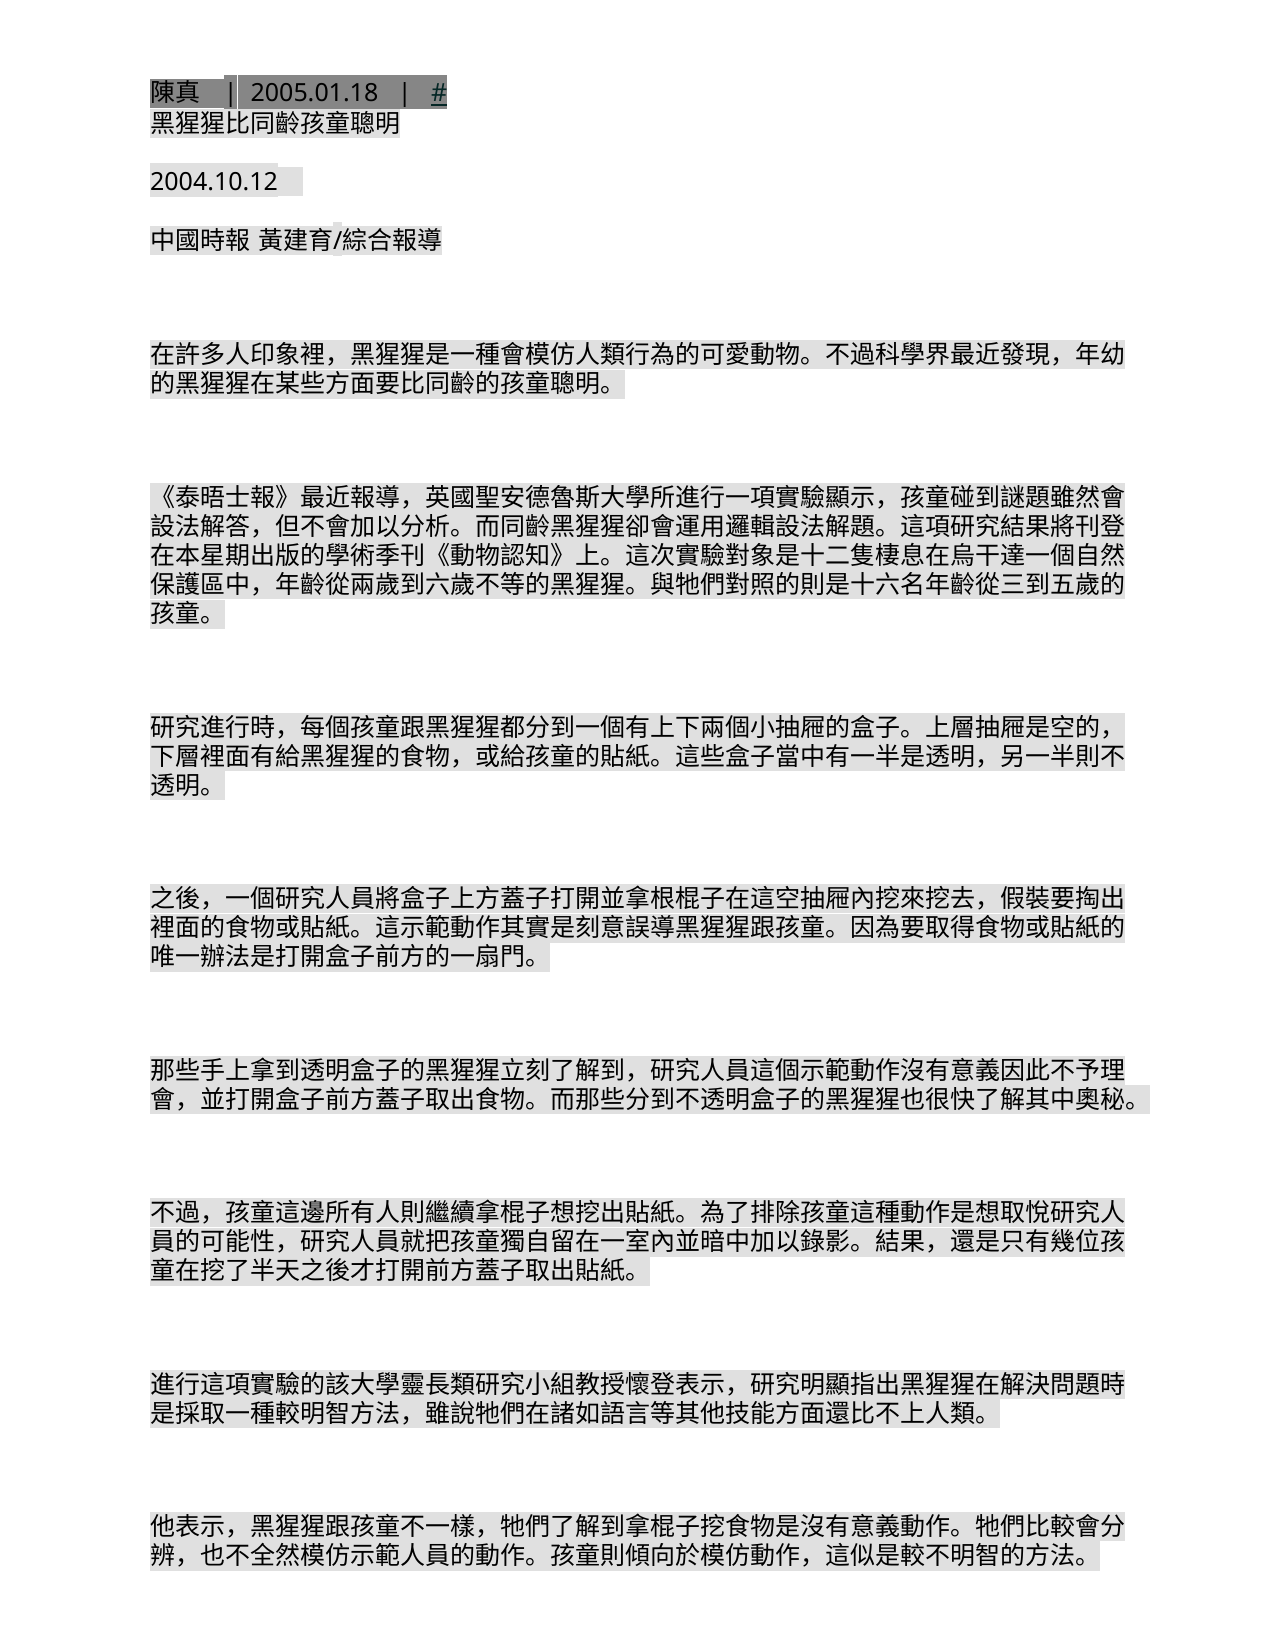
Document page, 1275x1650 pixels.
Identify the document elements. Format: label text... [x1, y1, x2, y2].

text 不過，孩童這邊所有人則繼續拿棍子想挖出貼紙。為了排除孩童這種動作是想取悅研究人員的可能性，研究人員就把孩童獨自留在一室內並暗中加以錄影。結果，還是只有幾位孩童在挖了半天之後才打開前方蓋子取出貼紙。 [150, 1198, 1125, 1286]
text 之後，一個研究人員將盒子上方蓋子打開並拿根棍子在這空抽屜內挖來挖去，假裝要掏出裡面的食物或貼紙。這示範動作其實是刻意誤導黑猩猩跟孩童。因為要取得食物或貼紙的唯一辦法是打開盒子前方的一扇門。 [150, 884, 1125, 972]
text 2004.10.12 [150, 163, 1125, 197]
text 在許多人印象裡，黑猩猩是一種會模仿人類行為的可愛動物。不過科學界最近發現，年幼的黑猩猩在某些方面要比同齡的孩童聰明。 [150, 340, 1125, 399]
text 那些手上拿到透明盒子的黑猩猩立刻了解到，研究人員這個示範動作沒有意義因此不予理會，並打開盒子前方蓋子取出食物。而那些分到不透明盒子的黑猩猩也很快了解其中奧秘。 [150, 1056, 1125, 1114]
text 研究進行時，每個孩童跟黑猩猩都分到一個有上下兩個小抽屜的盒子。上層抽屜是空的，下層裡面有給黑猩猩的食物，或給孩童的貼紙。這些盒子當中有一半是透明，另一半則不透明。 [150, 713, 1125, 800]
text 陳真 | 2005.01.18 | # [150, 75, 1125, 109]
text 黑猩猩比同齡孩童聰明 [150, 109, 1125, 138]
text 中國時報 黃建育/綜合報導 [150, 222, 1125, 256]
text 進行這項實驗的該大學靈長類研究小組教授懷登表示，研究明顯指出黑猩猩在解決問題時是採取一種較明智方法，雖說牠們在諸如語言等其他技能方面還比不上人類。 [150, 1370, 1125, 1428]
text 《泰晤士報》最近報導，英國聖安德魯斯大學所進行一項實驗顯示，孩童碰到謎題雖然會設法解答，但不會加以分析。而同齡黑猩猩卻會運用邏輯設法解題。這項研究結果將刊登在本星期出版的學術季刊《動物認知》上。這次實驗對象是十二隻棲息在烏干達一個自然保護區中，年齡從兩歲到六歲不等的黑猩猩。與牠們對照的則是十六名年齡從三到五歲的孩童。 [150, 483, 1125, 629]
text 他表示，黑猩猩跟孩童不一樣，牠們了解到拿棍子挖食物是沒有意義動作。牠們比較會分辨，也不全然模仿示範人員的動作。孩童則傾向於模仿動作，這似是較不明智的方法。 [150, 1512, 1125, 1571]
